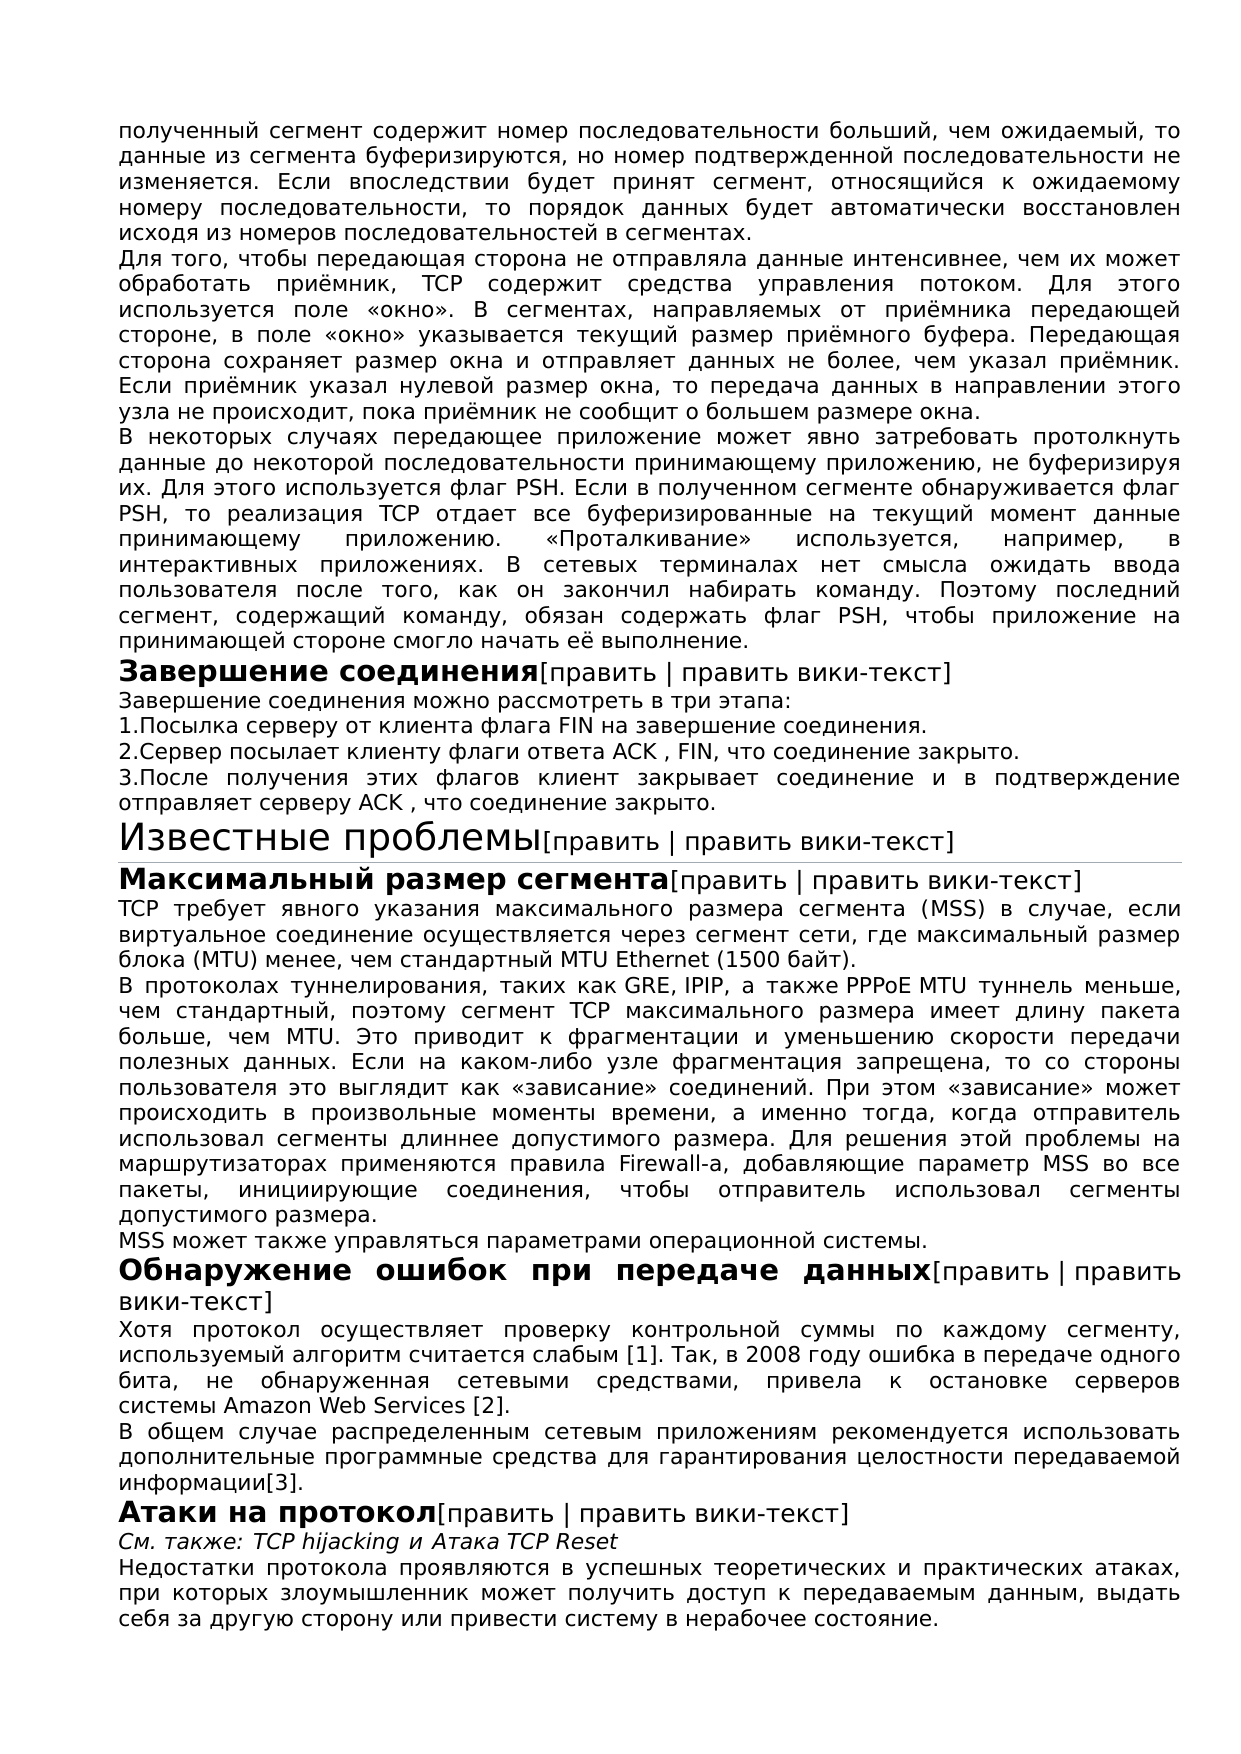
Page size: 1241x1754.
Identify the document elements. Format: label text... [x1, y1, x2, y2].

text TCP требует явного указания максимального размера сегмента (MSS) в случае, если виртуальное соединение осуществляется через сегмент сети, где максимальный размер блока (MTU) менее, чем стандартный MTU Ethernet (1500 байт). [118, 896, 1182, 973]
text См. также: TCP hijacking и Атака TCP Reset [118, 1529, 1182, 1555]
subtitle Известные проблемы[править | править вики-текст] [118, 816, 1182, 862]
subtitle Атаки на протокол[править | править вики-текст] [118, 1495, 1182, 1529]
subtitle Максимальный размер сегмента[править | править вики-текст] [118, 863, 1182, 896]
subtitle Завершение соединения[править | править вики-текст] [118, 654, 1182, 688]
subtitle Обнаружение ошибок при передаче данных[править | править вики-текст] [118, 1253, 1182, 1317]
text Недостатки протокола проявляются в успешных теоретических и практических атаках, при которых злоумышленник может получить доступ к передаваемым данным, выдать себя за другую сторону или привести систему в нерабочее состояние. [118, 1555, 1182, 1631]
text полученный сегмент содержит номер последовательности больший, чем ожидаемый, то данные из сегмента буферизируются, но номер подтвержденной последовательности не изменяется. Если впоследствии будет принят сегмент, относящийся к ожидаемому номеру последовательности, то порядок данных будет автоматически восстановлен исходя из номеров последовательностей в сегментах. [118, 118, 1182, 246]
text MSS может также управляться параметрами операционной системы. [118, 1228, 1182, 1253]
text Для того, чтобы передающая сторона не отправляла данные интенсивнее, чем их может обработать приёмник, TCP содержит средства управления потоком. Для этого используется поле «окно». В сегментах, направляемых от приёмника передающей стороне, в поле «окно» указывается текущий размер приёмного буфера. Передающая сторона сохраняет размер окна и отправляет данных не более, чем указал приёмник. Если приёмник указал нулевой размер окна, то передача данных в направлении этого узла не происходит, пока приёмник не сообщит о большем размере окна. [118, 246, 1182, 424]
text В общем случае распределенным сетевым приложениям рекомендуется использовать дополнительные программные средства для гарантирования целостности передаваемой информации[3]. [118, 1419, 1182, 1495]
list Сервер посылает клиенту флаги ответа ACK , FIN, что соединение закрыто. [118, 739, 1182, 764]
text Хотя протокол осуществляет проверку контрольной суммы по каждому сегменту, используемый алгоритм считается слабым [1]. Так, в 2008 году ошибка в передаче одного бита, не обнаруженная сетевыми средствами, привела к остановке серверов системы Amazon Web Services [2]. [118, 1317, 1182, 1419]
text Завершение соединения можно рассмотреть в три этапа: [118, 688, 1182, 713]
text В протоколах туннелирования, таких как GRE, IPIP, а также PPPoE MTU туннель меньше, чем стандартный, поэтому сегмент TCP максимального размера имеет длину пакета больше, чем MTU. Это приводит к фрагментации и уменьшению скорости передачи полезных данных. Если на каком-либо узле фрагментация запрещена, то со стороны пользователя это выглядит как «зависание» соединений. При этом «зависание» может происходить в произвольные моменты времени, а именно тогда, когда отправитель использовал сегменты длиннее допустимого размера. Для решения этой проблемы на маршрутизаторах применяются правила Firewall-а, добавляющие параметр MSS во все пакеты, инициирующие соединения, чтобы отправитель использовал сегменты допустимого размера. [118, 973, 1182, 1228]
list Посылка серверу от клиента флага FIN на завершение соединения. [118, 713, 1182, 739]
list После получения этих флагов клиент закрывает соединение и в подтверждение отправляет серверу ACK , что соединение закрыто. [118, 764, 1182, 816]
text В некоторых случаях передающее приложение может явно затребовать протолкнуть данные до некоторой последовательности принимающему приложению, не буферизируя их. Для этого используется флаг PSH. Если в полученном сегменте обнаруживается флаг PSH, то реализация TCP отдает все буферизированные на текущий момент данные принимающему приложению. «Проталкивание» используется, например, в интерактивных приложениях. В сетевых терминалах нет смысла ожидать ввода пользователя после того, как он закончил набирать команду. Поэтому последний сегмент, содержащий команду, обязан содержать флаг PSH, чтобы приложение на принимающей стороне смогло начать её выполнение. [118, 424, 1182, 654]
